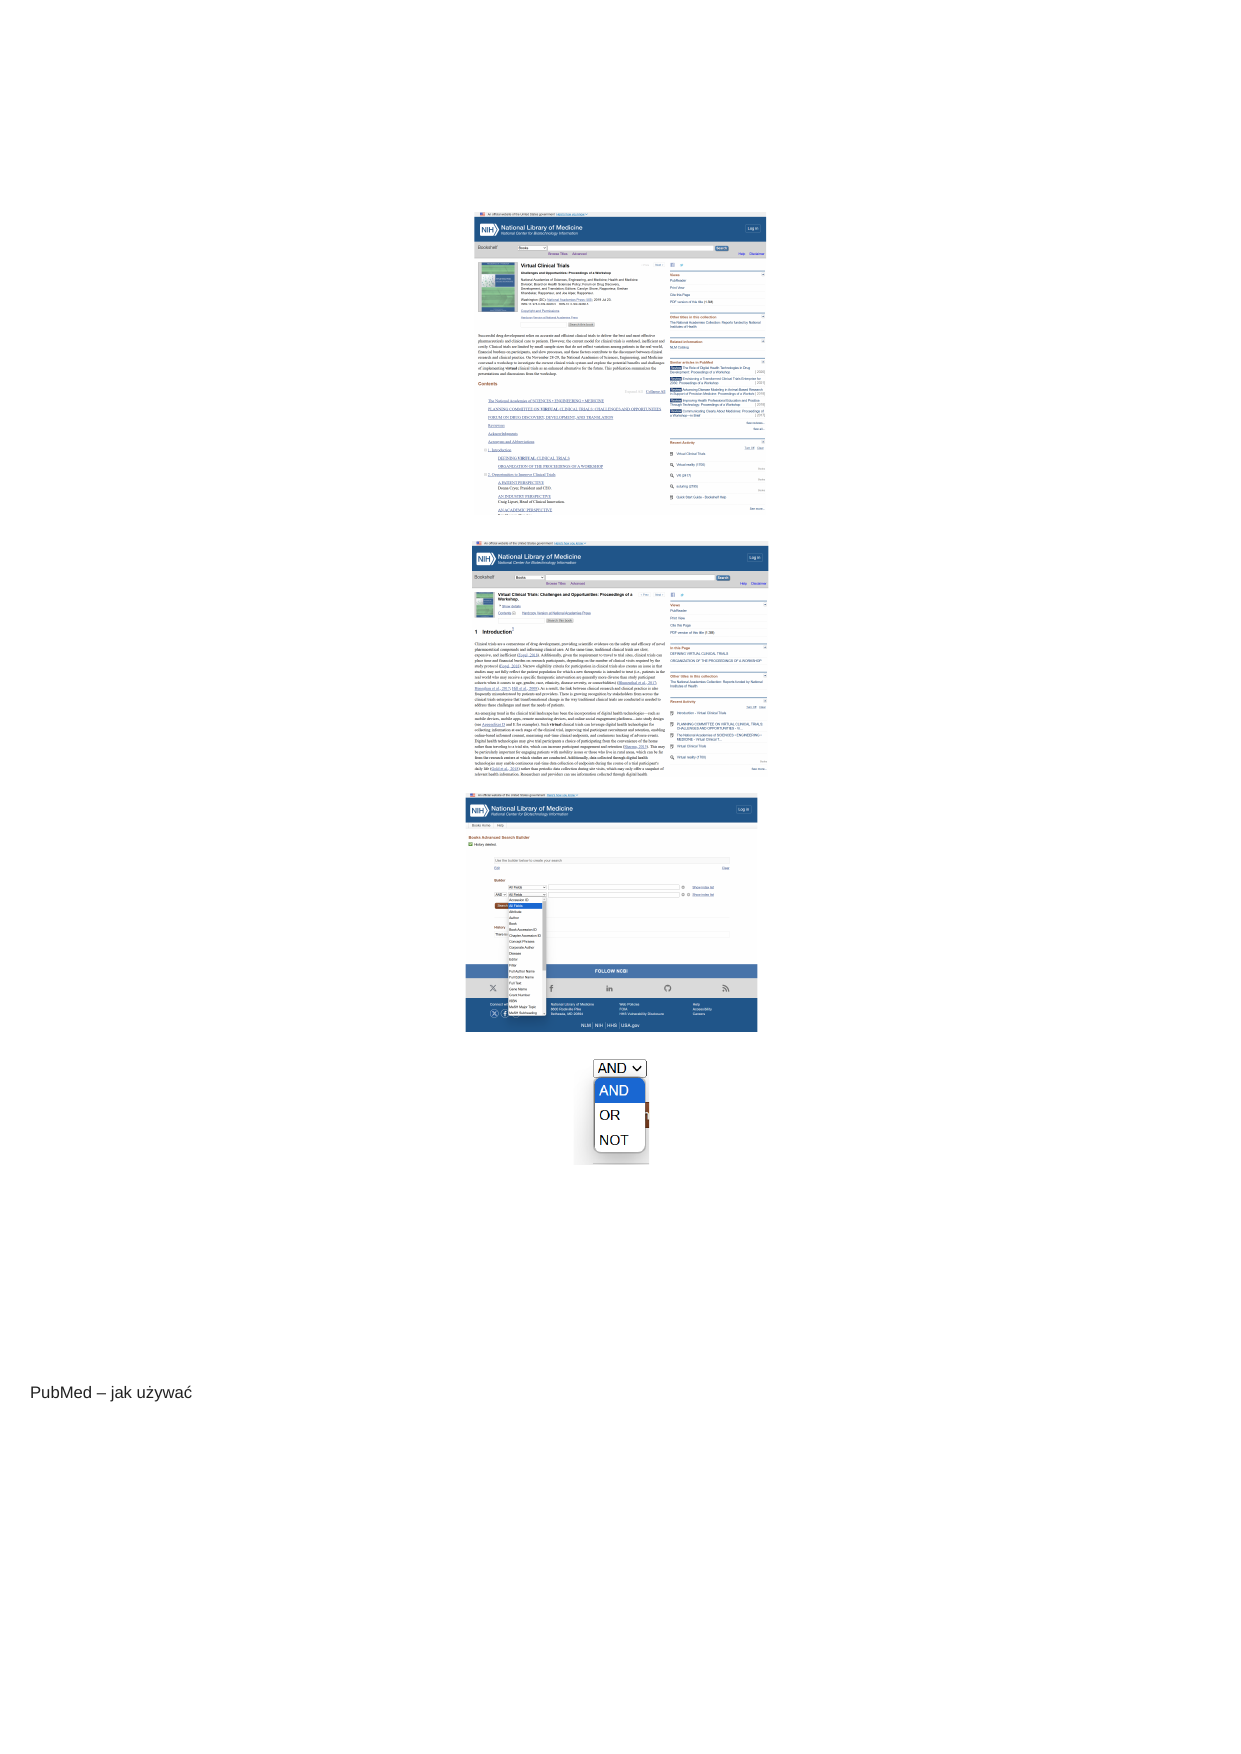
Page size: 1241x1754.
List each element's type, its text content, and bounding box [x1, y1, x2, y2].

text PubMed – jak używać [30, 1383, 1211, 1402]
picture [465, 793, 758, 1032]
picture [474, 212, 767, 515]
picture [472, 541, 769, 777]
picture [573, 1048, 650, 1165]
